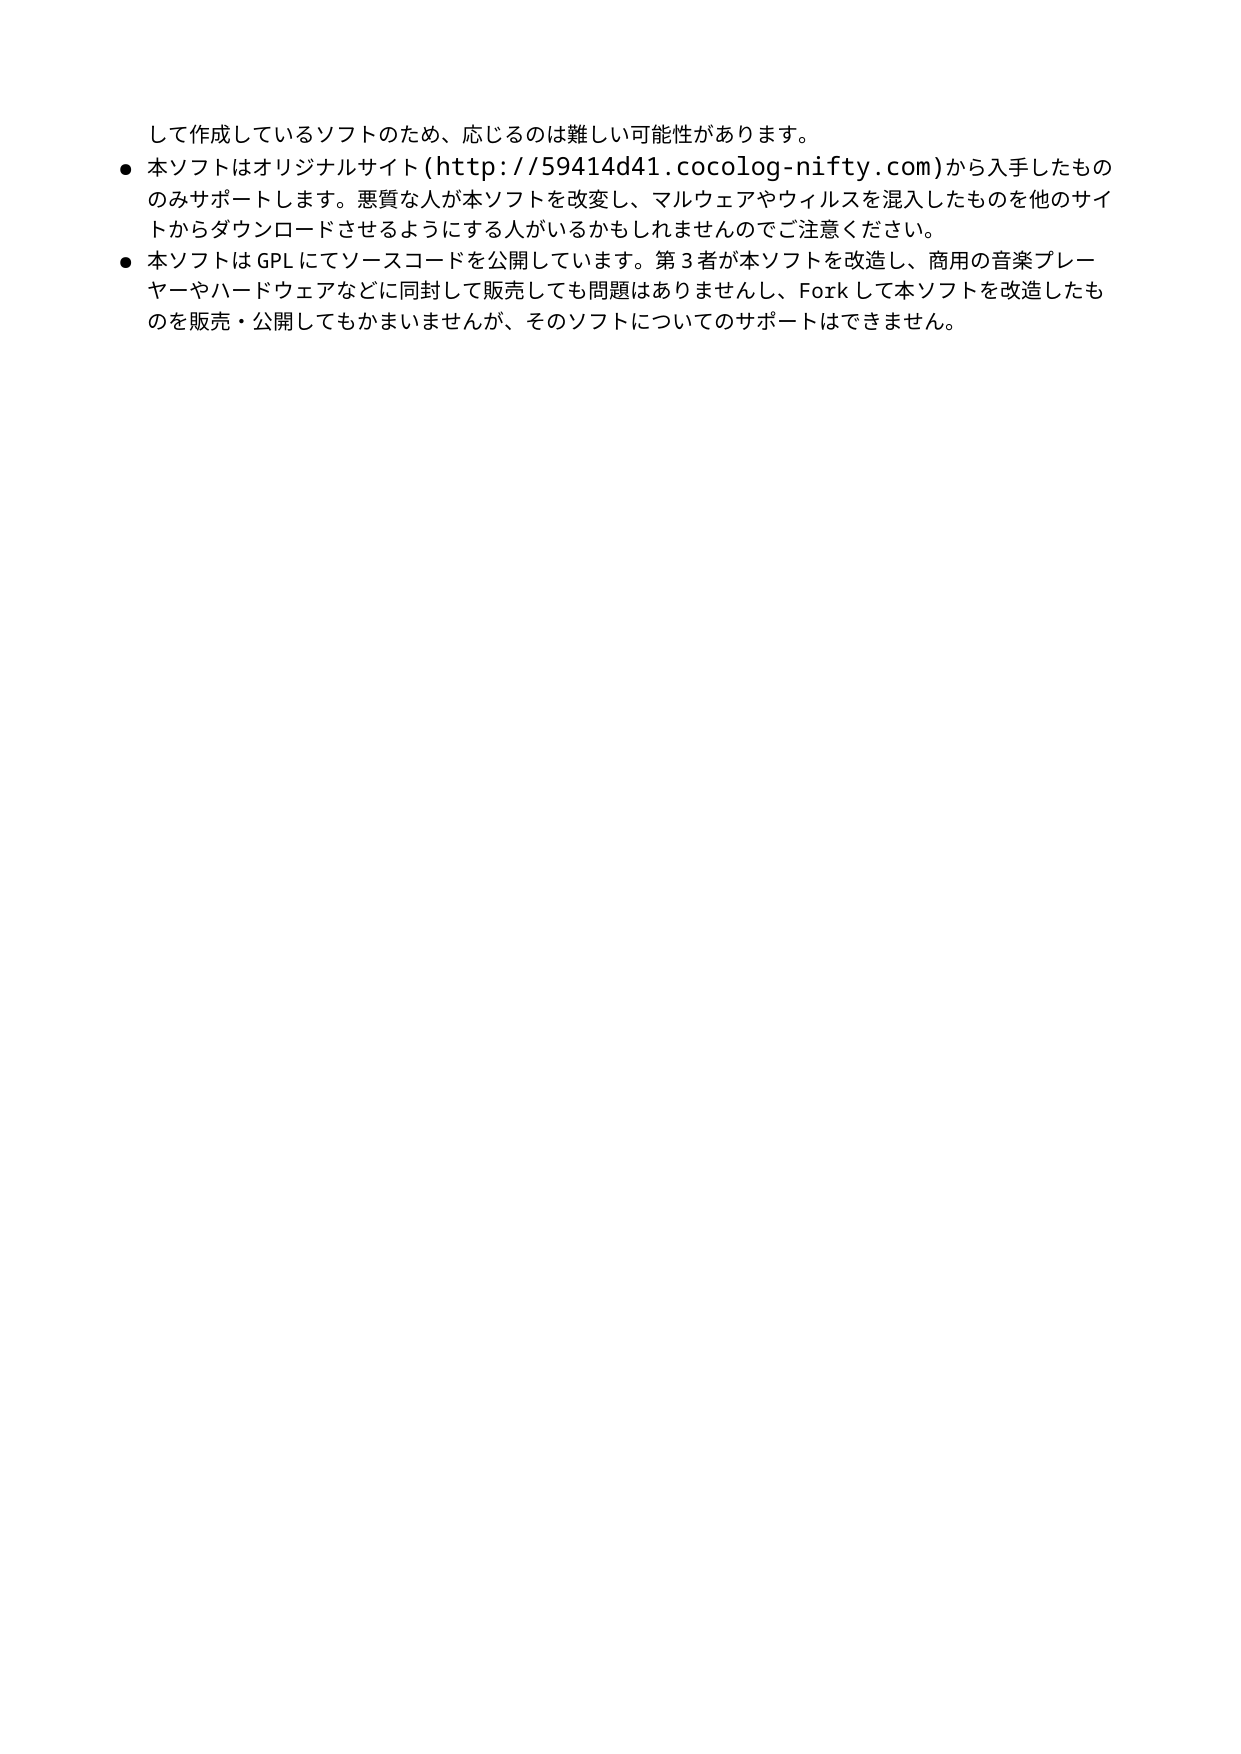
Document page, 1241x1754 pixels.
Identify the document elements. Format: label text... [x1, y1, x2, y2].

list 本ソフトはGPLにてソースコードを公開しています。第3者が本ソフトを改造し、商用の音楽プレーヤーやハードウェアなどに同封して販売しても問題はありませんし、Forkして本ソフトを改造したものを販売・公開してもかまいませんが、そのソフトについてのサポートはできません。 [118, 244, 1122, 335]
list して作成しているソフトのため、応じるのは難しい可能性があります。 [118, 118, 1122, 149]
list 本ソフトはオリジナルサイト(http://59414d41.cocolog-nifty.com)から入手したもののみサポートします。悪質な人が本ソフトを改変し、マルウェアやウィルスを混入したものを他のサイトからダウンロードさせるようにする人がいるかもしれませんのでご注意ください。 [118, 149, 1122, 244]
